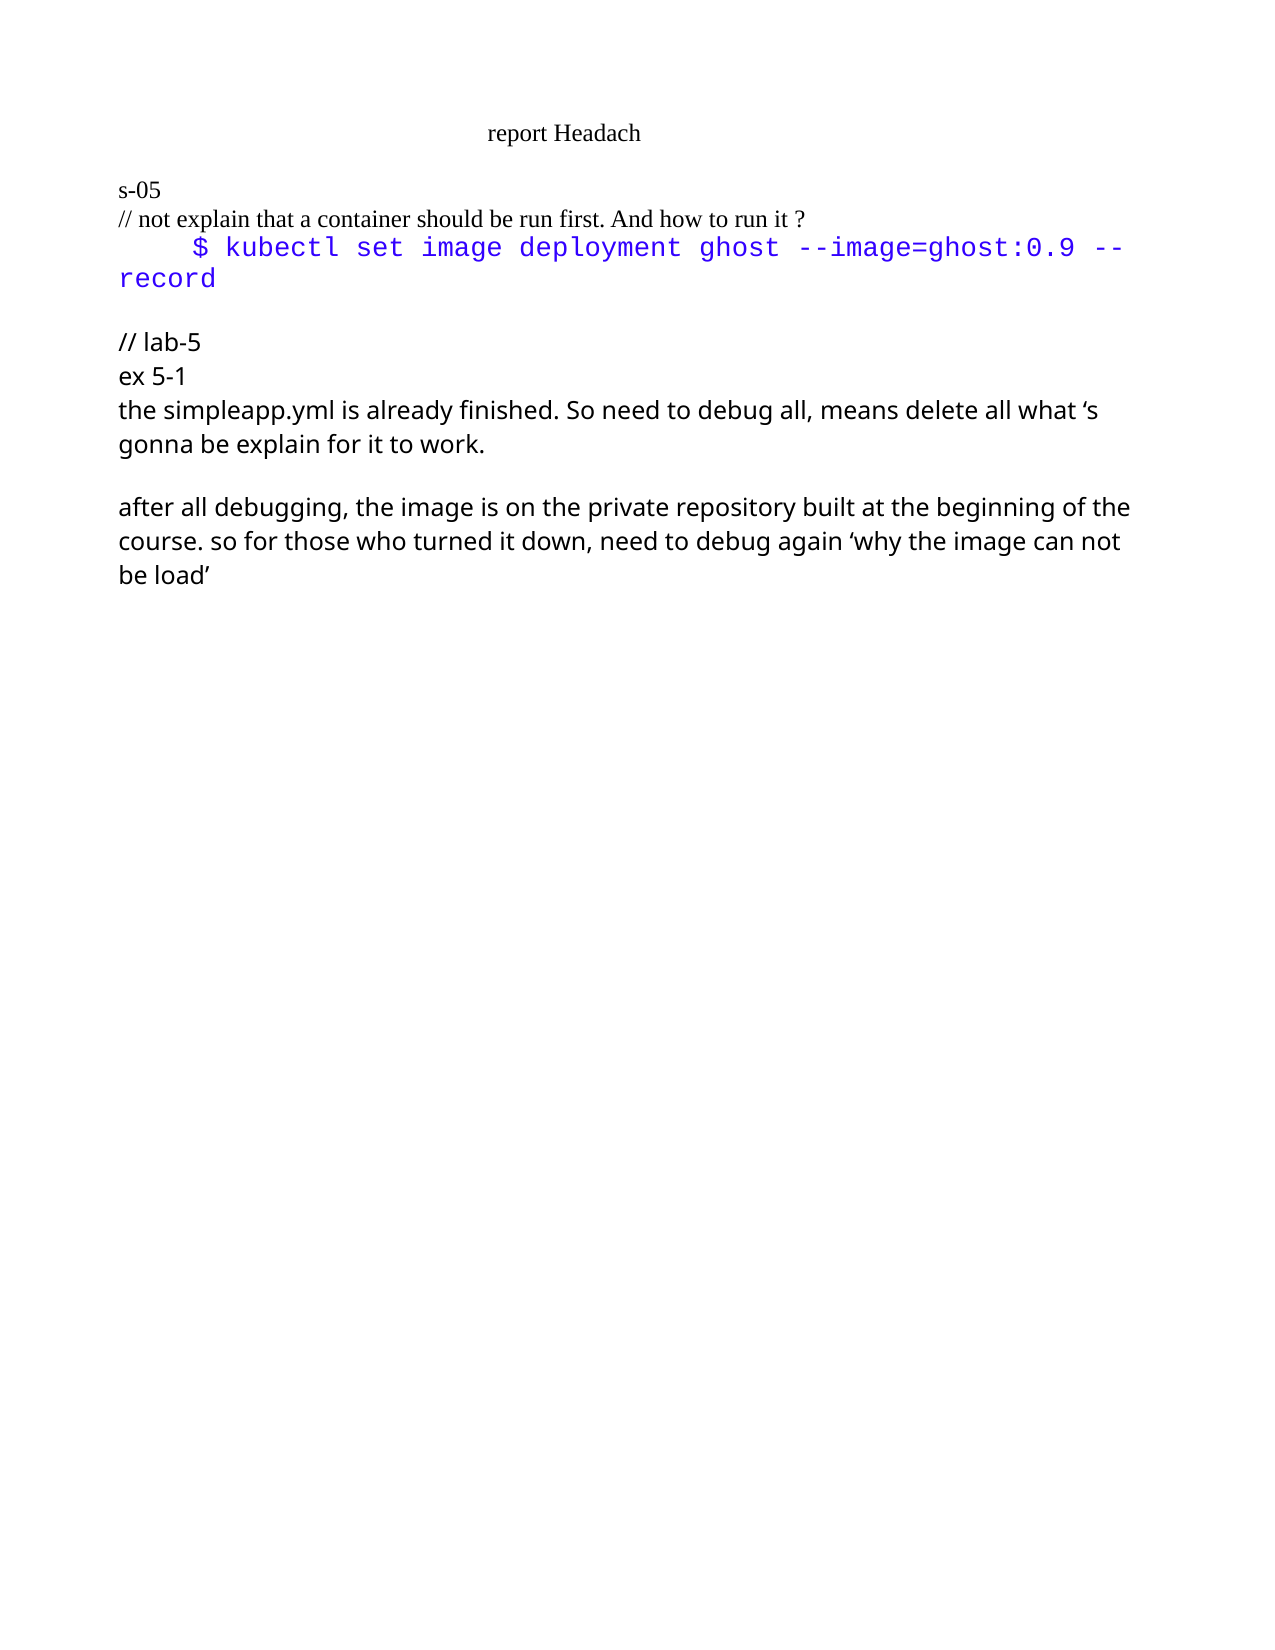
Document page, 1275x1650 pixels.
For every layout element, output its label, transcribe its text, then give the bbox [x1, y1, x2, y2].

text ex 5-1 [118, 358, 1157, 392]
text $ kubectl set image deployment ghost --image=ghost:0.9 --record [118, 233, 1157, 296]
text // not explain that a container should be run first. And how to run it ? [118, 204, 1157, 233]
text after all debugging, the image is on the private repository built at the beginning of the course. so for those who turned it down, need to debug again ‘why the image can not be load’ [118, 489, 1157, 592]
text s-05 [118, 176, 1157, 204]
text // lab-5 [118, 324, 1157, 358]
text report Headach [118, 118, 1157, 147]
text the simpleapp.yml is already finished. So need to debug all, means delete all what ‘s gonna be explain for it to work. [118, 392, 1157, 461]
